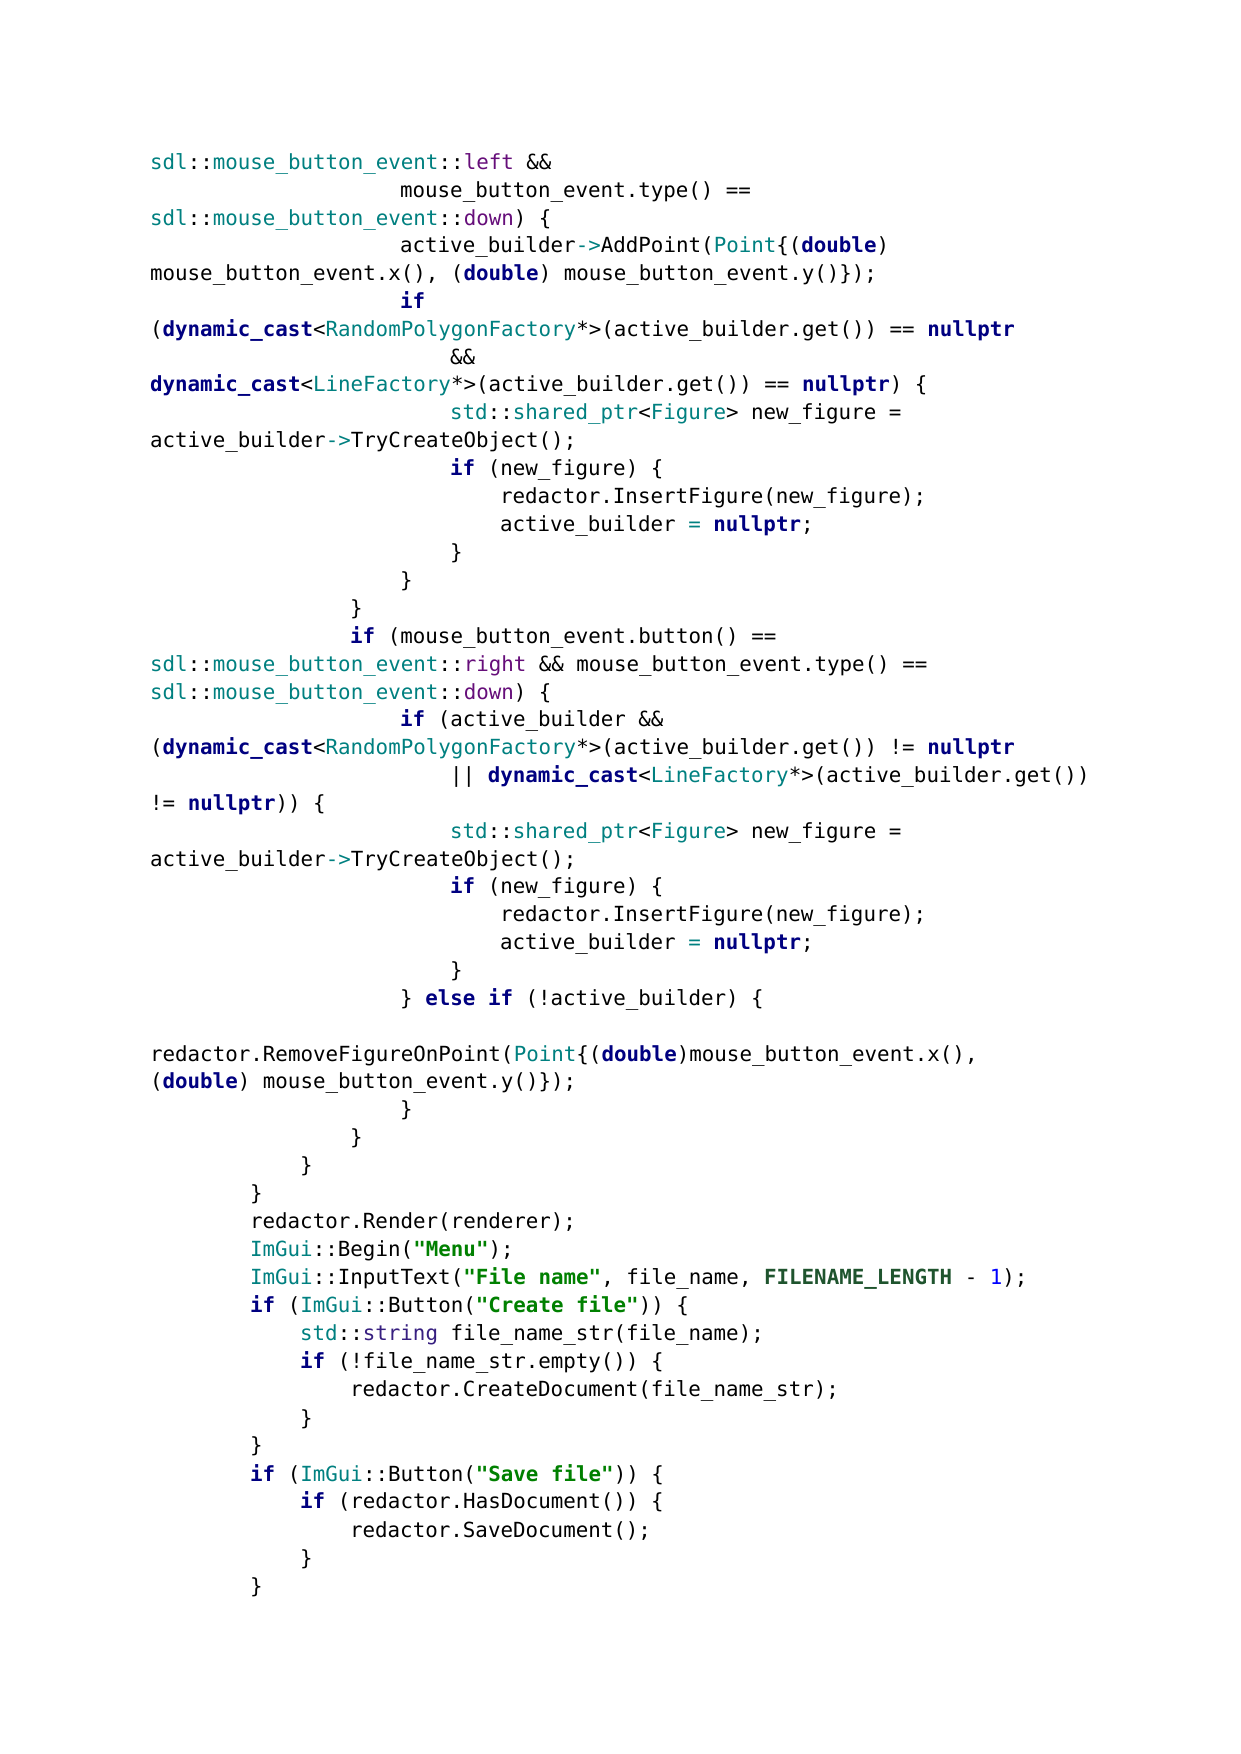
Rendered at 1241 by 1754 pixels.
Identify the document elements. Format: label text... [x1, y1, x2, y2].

text ImGui::InputText("File name", file_name, FILENAME_LENGTH - 1); [150, 1265, 1090, 1290]
text std::string file_name_str(file_name); [150, 1321, 1090, 1346]
text if (redactor.HasDocument()) { [150, 1489, 1090, 1514]
text } [150, 1125, 1090, 1149]
text } [150, 1153, 1090, 1178]
text } [150, 1433, 1090, 1458]
text redactor.Render(renderer); [150, 1209, 1090, 1234]
text redactor.InsertFigure(new_figure); [150, 484, 1090, 508]
text redactor.RemoveFigureOnPoint(Point{(double)mouse_button_event.x(), (double) mouse_button_event.y()}); [150, 1014, 1090, 1094]
text } else if (!active_builder) { [150, 986, 1090, 1011]
text if (active_builder && (dynamic_cast<RandomPolygonFactory*>(active_builder.get()) != nullptr [150, 707, 1090, 759]
text } [150, 1546, 1090, 1570]
text redactor.CreateDocument(file_name_str); [150, 1377, 1090, 1402]
text if (new_figure) { [150, 874, 1090, 899]
text if (!file_name_str.empty()) { [150, 1349, 1090, 1374]
text std::shared_ptr<Figure> new_figure = active_builder->TryCreateObject(); [150, 400, 1090, 452]
text mouse_button_event.type() == sdl::mouse_button_event::down) { [150, 178, 1090, 230]
text ImGui::Begin("Menu"); [150, 1237, 1090, 1262]
text active_builder = nullptr; [150, 930, 1090, 955]
text || dynamic_cast<LineFactory*>(active_builder.get()) != nullptr)) { [150, 763, 1090, 815]
text if (ImGui::Button("Save file")) { [150, 1462, 1090, 1486]
text && dynamic_cast<LineFactory*>(active_builder.get()) == nullptr) { [150, 345, 1090, 397]
text } [150, 1181, 1090, 1206]
text } [150, 596, 1090, 620]
text if (dynamic_cast<RandomPolygonFactory*>(active_builder.get()) == nullptr [150, 289, 1090, 341]
text active_builder = nullptr; [150, 512, 1090, 536]
text } [150, 958, 1090, 983]
text } [150, 1406, 1090, 1430]
text } [150, 540, 1090, 564]
text if (mouse_button_event.button() == sdl::mouse_button_event::right && mouse_button_event.type() == sdl::mouse_button_event::down) { [150, 624, 1090, 704]
text } [150, 1574, 1090, 1598]
text } [150, 1097, 1090, 1122]
text std::shared_ptr<Figure> new_figure = active_builder->TryCreateObject(); [150, 819, 1090, 871]
text if (new_figure) { [150, 456, 1090, 480]
text } [150, 568, 1090, 592]
text if (ImGui::Button("Create file")) { [150, 1293, 1090, 1318]
text active_builder->AddPoint(Point{(double) mouse_button_event.x(), (double) mouse_button_event.y()}); [150, 233, 1090, 286]
text redactor.SaveDocument(); [150, 1518, 1090, 1542]
text sdl::mouse_button_event::left && [150, 150, 1090, 174]
text redactor.InsertFigure(new_figure); [150, 902, 1090, 927]
